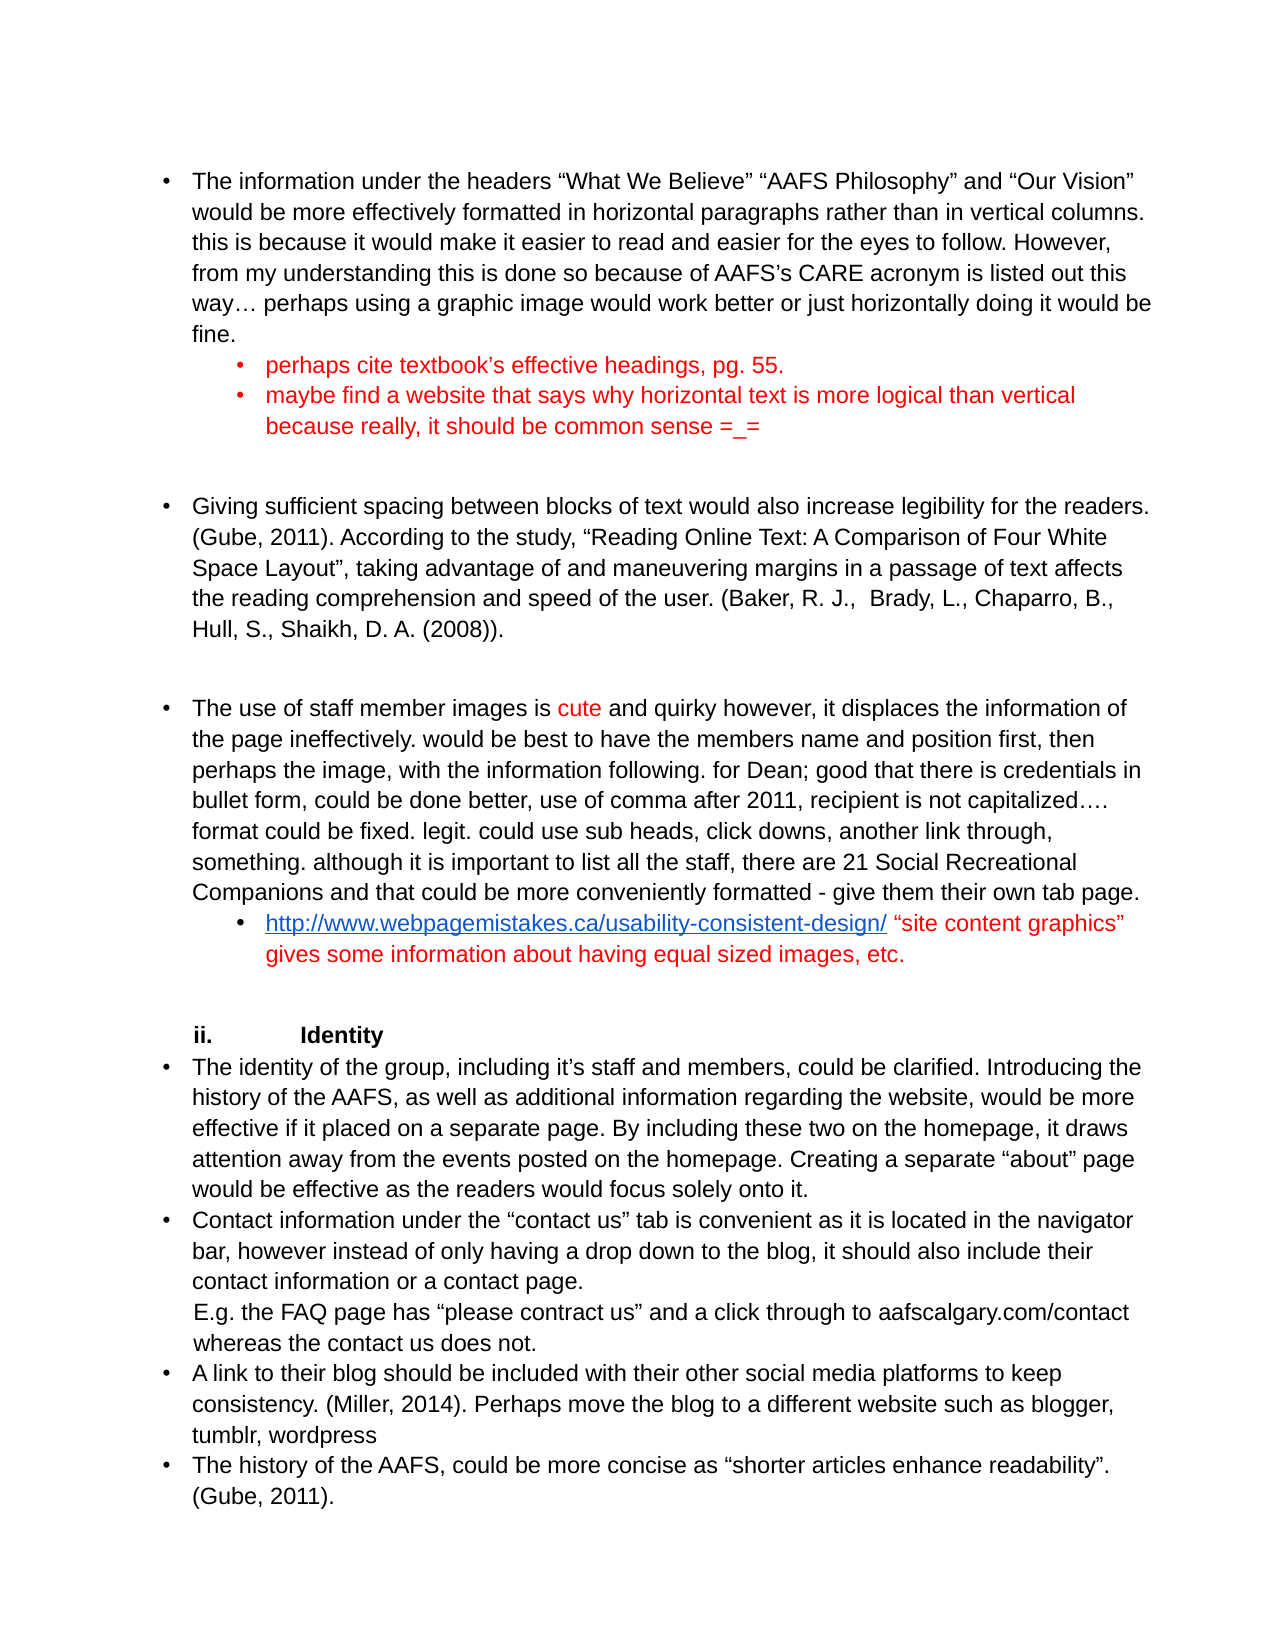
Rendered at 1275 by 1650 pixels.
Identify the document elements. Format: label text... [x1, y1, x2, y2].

list http://www.webpagemistakes.ca/usability-consistent-design/ “site content graphics” gives some information about having equal sized images, etc. [236, 909, 1157, 967]
list maybe find a website that says why horizontal text is more logical than vertical because really, it should be common sense =_= [236, 382, 1157, 440]
list The history of the AAFS, could be more concise as “shorter articles enhance readability”. (Gube, 2011). [162, 1452, 1157, 1509]
list The information under the headers “What We Believe” “AAFS Philosophy” and “Our Vision” would be more effectively formatted in horizontal paragraphs rather than in vertical columns. this is because it would make it easier to read and easier for the eyes to follow. However, from my understanding this is done so because of AAFS’s CARE acronym is listed out this way… perhaps using a graphic image would work better or just horizontally doing it would be fine. [162, 167, 1157, 347]
list perhaps cite textbook’s effective headings, pg. 55. [236, 351, 1157, 378]
list A link to their blog should be included with their other social media platforms to keep consistency. (Miller, 2014). Perhaps move the blog to a different website such as blogger, tumblr, wordpress [162, 1360, 1157, 1448]
list The identity of the group, including it’s staff and members, could be clarified. Introducing the history of the AAFS, as well as additional information regarding the website, would be more effective if it placed on a separate page. By including these two on the homepage, it draws attention away from the events posted on the homepage. Creating a separate “about” page would be effective as the readers would focus solely onto it. [162, 1053, 1157, 1203]
list Contact information under the “contact us” tab is convenient as it is located in the navigator bar, however instead of only having a drop down to the blog, it should also include their contact information or a contact page. [162, 1206, 1157, 1295]
list Giving sufficient spacing between blocks of text would also increase legibility for the readers. (Gube, 2011). According to the study, “Reading Online Text: A Comparison of Four White Space Layout”, taking advantage of and maneuvering margins in a passage of text affects the reading comprehension and speed of the user. (Baker, R. J., Brady, L., Chaparro, B., Hull, S., Shaikh, D. A. (2008)). [162, 492, 1157, 642]
text ii. Identity [193, 1020, 1157, 1049]
list The use of staff member images is cute and quirky however, it displaces the information of the page ineffectively. would be best to have the members name and position first, then perhaps the image, with the information following. for Dean; good that there is credentials in bullet form, could be done better, use of comma after 2011, recipient is not capitalized…. format could be fixed. legit. could use sub heads, click downs, another link through, something. although it is important to list all the staff, there are 21 Social Recreational Companions and that could be more conveniently formatted - give them their own tab page. [162, 695, 1157, 906]
text E.g. the FAQ page has “please contract us” and a click through to aafscalgary.com/contact whereas the contact us does not. [193, 1298, 1157, 1356]
